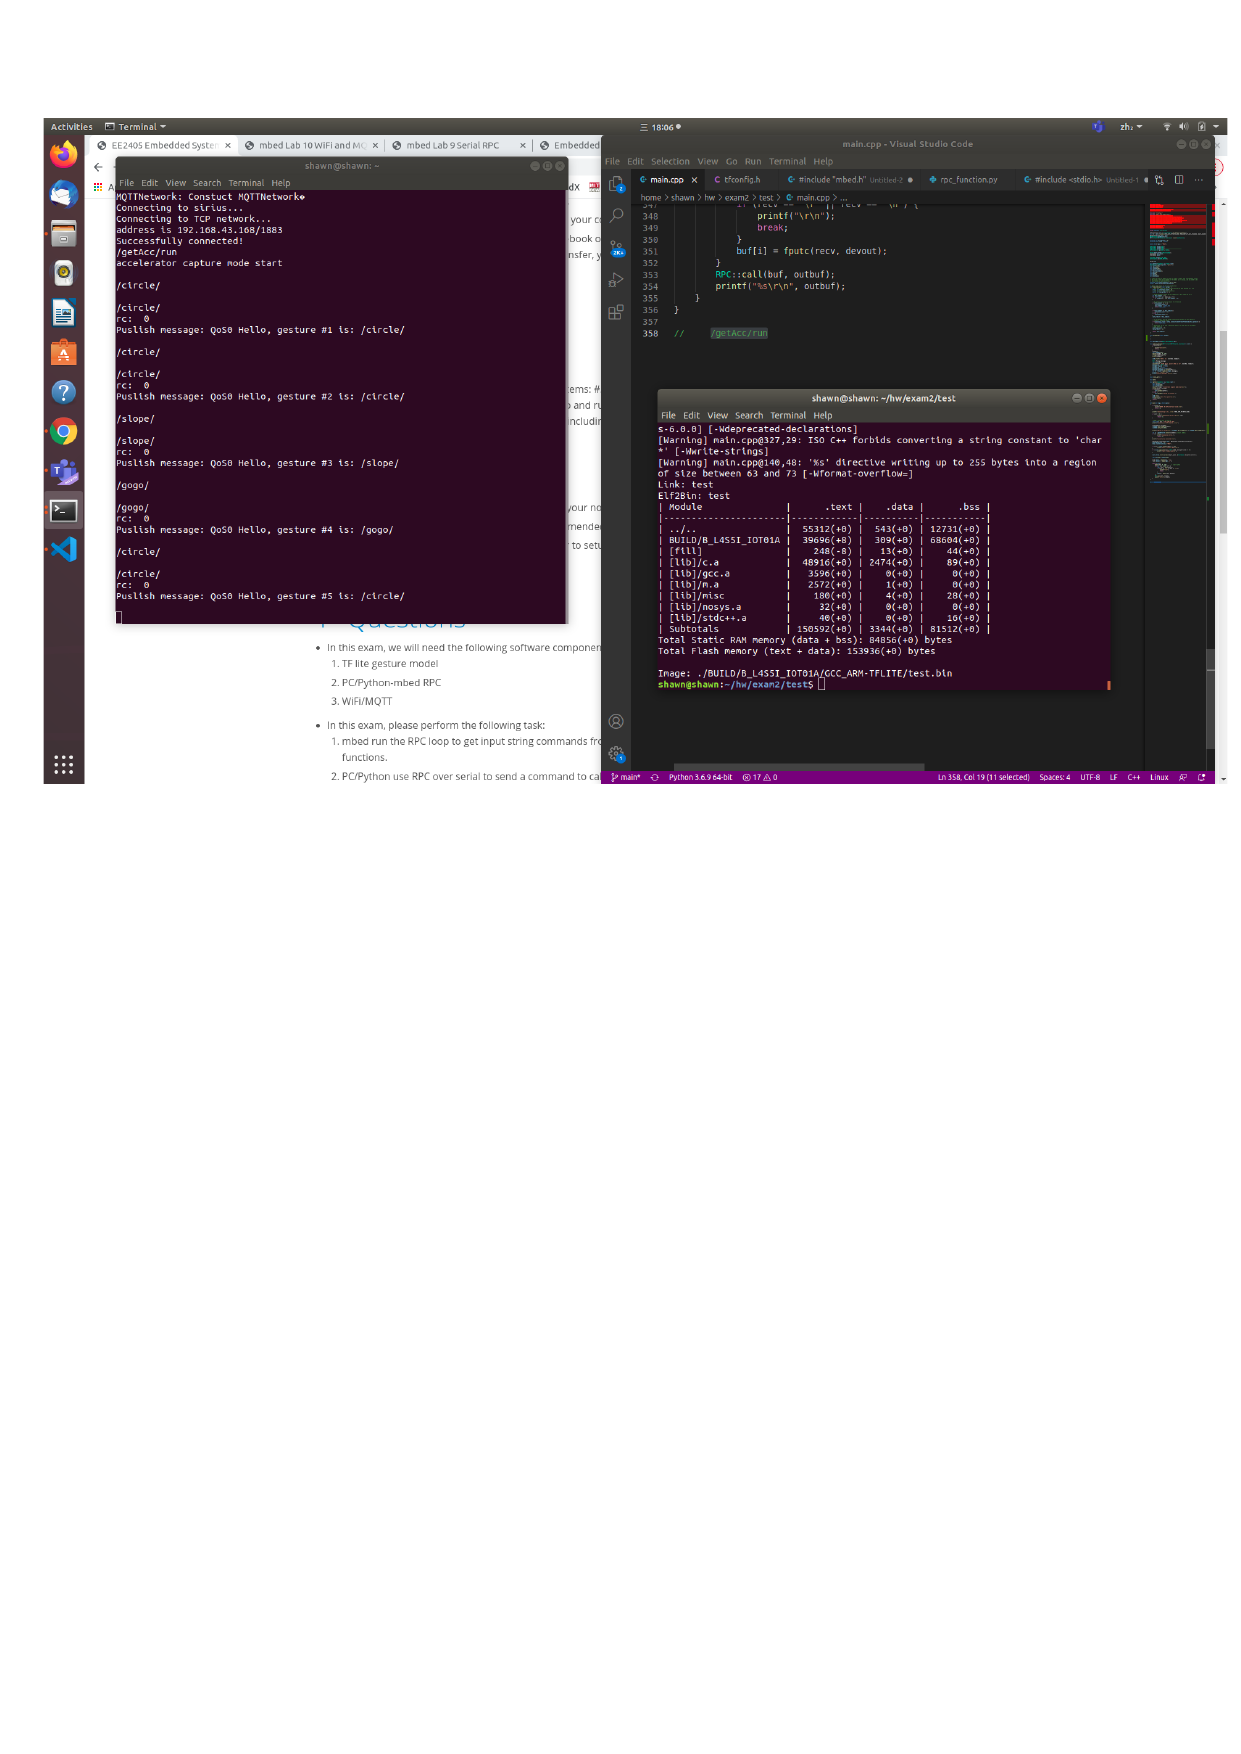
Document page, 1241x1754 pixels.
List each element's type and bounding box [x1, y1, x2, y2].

picture [43, 118, 1228, 784]
